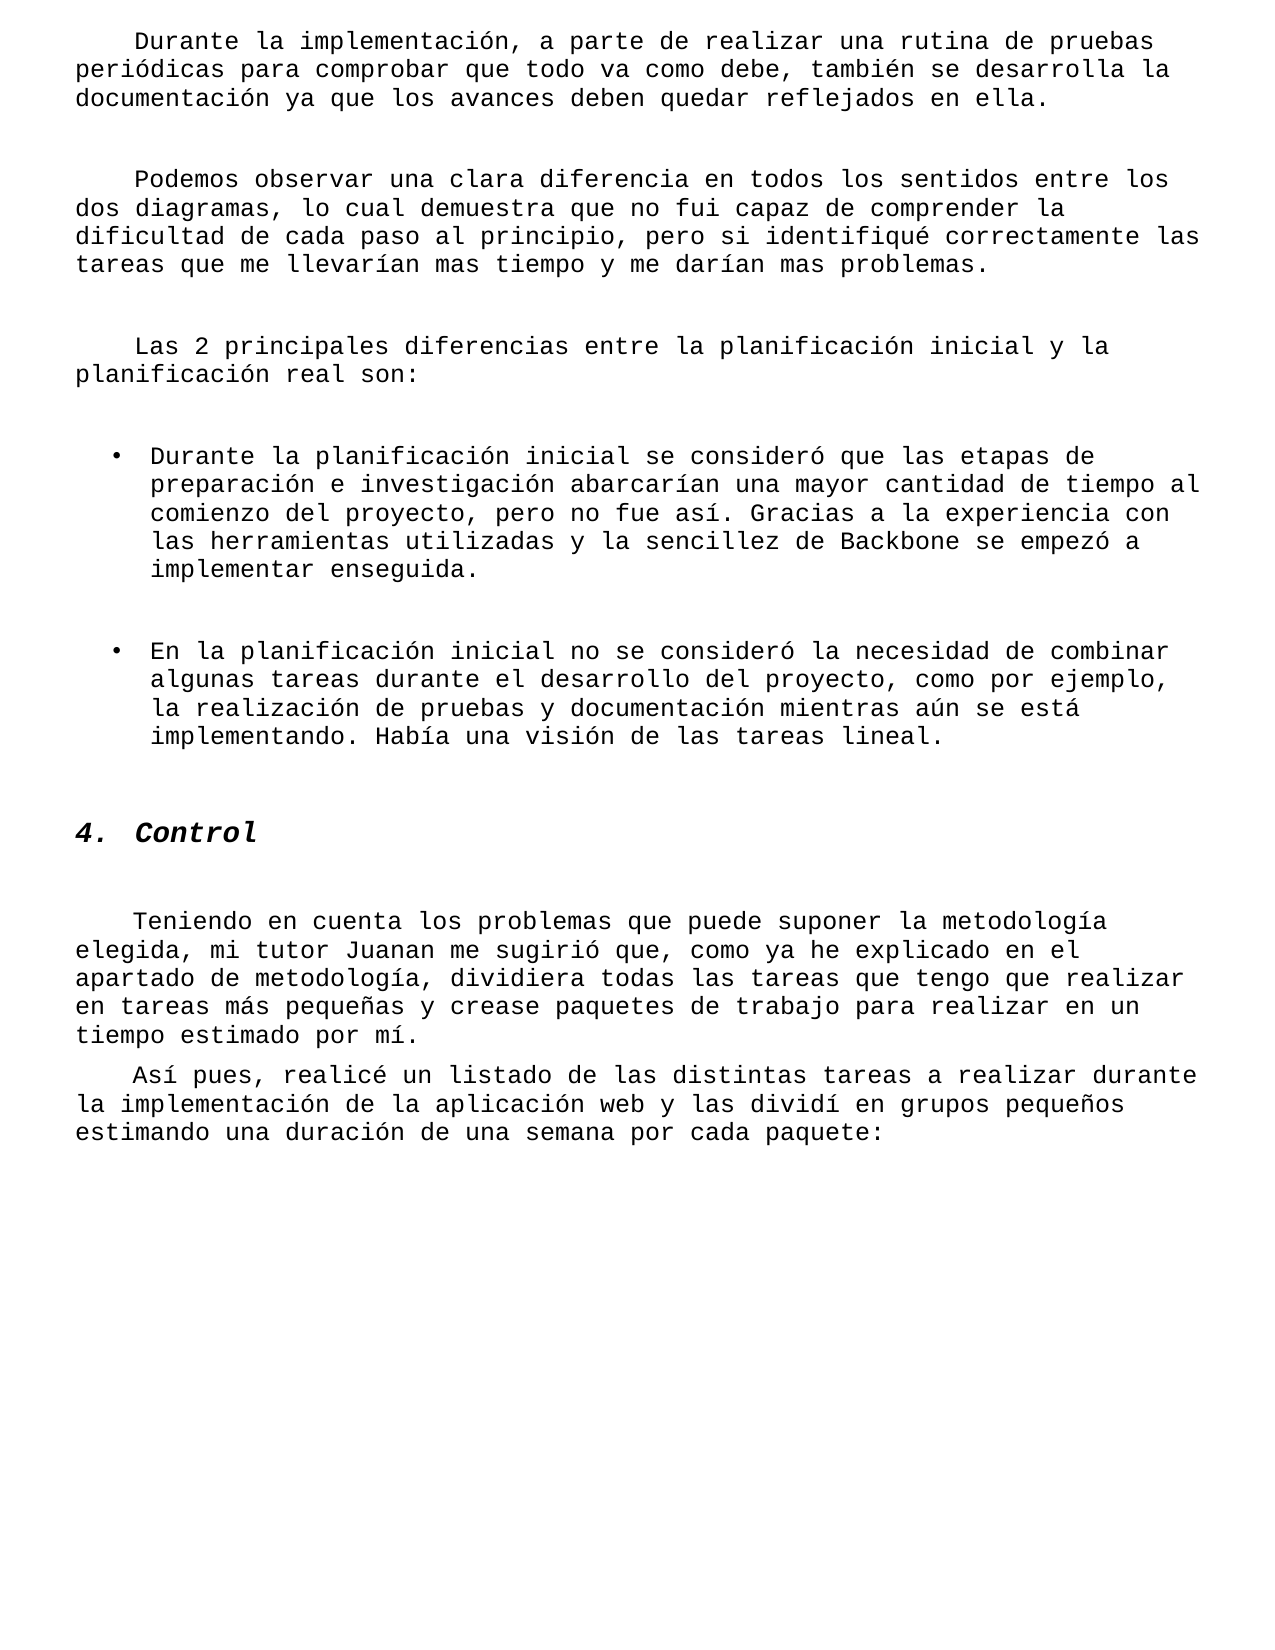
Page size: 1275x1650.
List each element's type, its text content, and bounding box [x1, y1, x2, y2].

text Así pues, realicé un listado de las distintas tareas a realizar durante la implementación de la aplicación web y las dividí en grupos pequeños estimando una duración de una semana por cada paquete: [75, 1063, 1200, 1148]
text Podemos observar una clara diferencia en todos los sentidos entre los dos diagramas, lo cual demuestra que no fui capaz de comprender la dificultad de cada paso al principio, pero si identifiqué correctamente las tareas que me llevarían mas tiempo y me darían mas problemas. [75, 167, 1200, 280]
text Las 2 principales diferencias entre la planificación inicial y la planificación real son: [75, 334, 1200, 390]
text Teniendo en cuenta los problemas que puede suponer la metodología elegida, mi tutor Juanan me sugirió que, como ya he explicado en el apartado de metodología, dividiera todas las tareas que tengo que realizar en tareas más pequeñas y crease paquetes de trabajo para realizar en un tiempo estimado por mí. [75, 909, 1200, 1051]
text Durante la implementación, a parte de realizar una rutina de pruebas periódicas para comprobar que todo va como debe, también se desarrolla la documentación ya que los avances deben quedar reflejados en ella. [75, 29, 1200, 114]
list En la planificación inicial no se consideró la necesidad de combinar algunas tareas durante el desarrollo del proyecto, como por ejemplo, la realización de pruebas y documentación mientras aún se está implementando. Había una visión de las tareas lineal. [112, 639, 1200, 752]
subtitle Control [75, 818, 1200, 851]
list Durante la planificación inicial se consideró que las etapas de preparación e investigación abarcarían una mayor cantidad de tiempo al comienzo del proyecto, pero no fue así. Gracias a la experiencia con las herramientas utilizadas y la sencillez de Backbone se empezó a implementar enseguida. [112, 444, 1200, 585]
